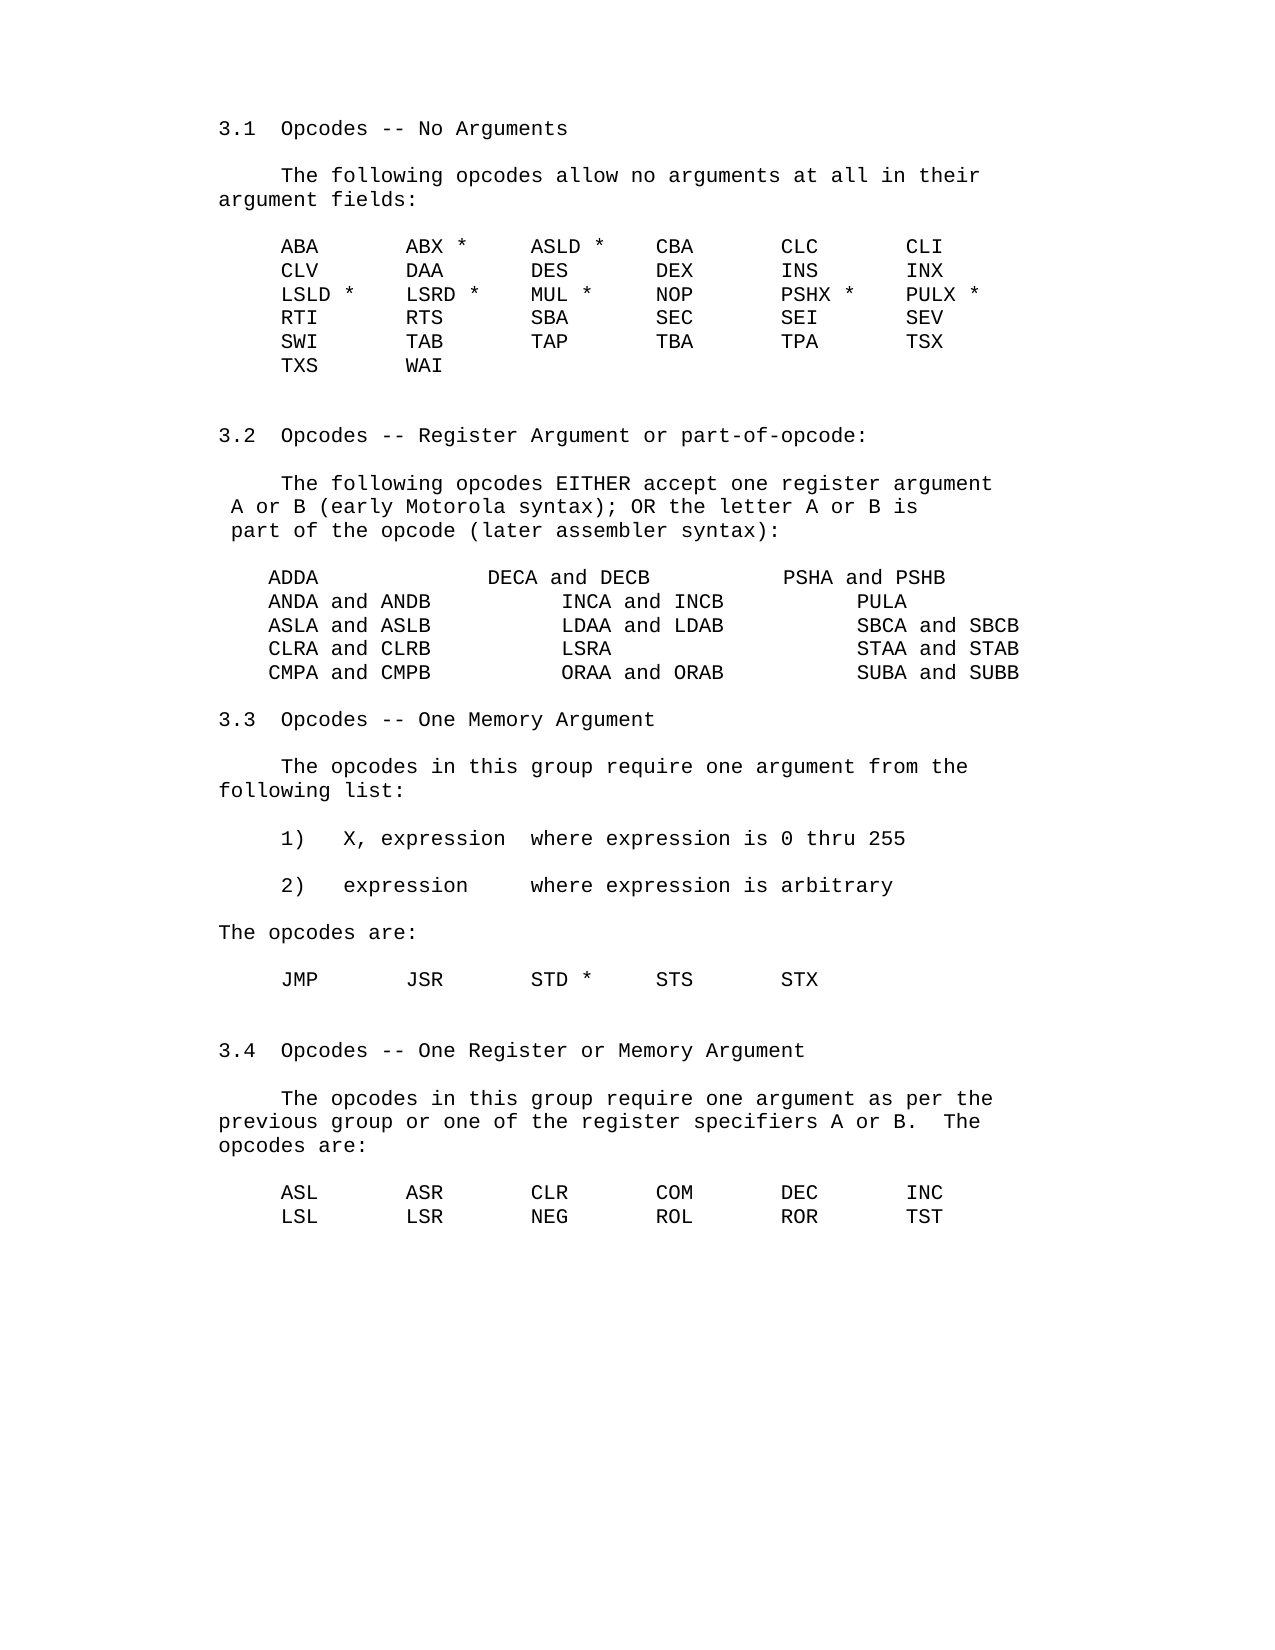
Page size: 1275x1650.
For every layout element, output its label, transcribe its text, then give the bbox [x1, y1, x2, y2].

text ASLA and ASLB LDAA and LDAB SBCA and SBCB [118, 615, 1157, 638]
text 2) expression where expression is arbitrary [118, 875, 1157, 898]
text TXS WAI [118, 354, 1157, 378]
text The opcodes are: [118, 922, 1157, 946]
text 3.4 Opcodes -- One Register or Memory Argument [118, 1040, 1157, 1064]
text The following opcodes EITHER accept one register argument [118, 473, 1157, 496]
text A or B (early Motorola syntax); OR the letter A or B is [118, 496, 1157, 520]
text ADDA DECA and DECB PSHA and PSHB [118, 567, 1157, 591]
text ABA ABX * ASLD * CBA CLC CLI [118, 236, 1157, 260]
text following list: [118, 780, 1157, 804]
text ASL ASR CLR COM DEC INC [118, 1182, 1157, 1206]
text The opcodes in this group require one argument as per the [118, 1088, 1157, 1111]
text JMP JSR STD * STS STX [118, 969, 1157, 993]
text CMPA and CMPB ORAA and ORAB SUBA and SUBB [118, 662, 1157, 686]
text 3.2 Opcodes -- Register Argument or part-of-opcode: [118, 426, 1157, 449]
text argument fields: [118, 189, 1157, 213]
text ANDA and ANDB INCA and INCB PULA [118, 591, 1157, 615]
text 3.3 Opcodes -- One Memory Argument [118, 709, 1157, 733]
text 1) X, expression where expression is 0 thru 255 [118, 827, 1157, 851]
text opcodes are: [118, 1135, 1157, 1158]
text previous group or one of the register specifiers A or B. The [118, 1111, 1157, 1135]
text LSLD * LSRD * MUL * NOP PSHX * PULX * [118, 284, 1157, 307]
text RTI RTS SBA SEC SEI SEV [118, 307, 1157, 331]
text 3.1 Opcodes -- No Arguments [118, 118, 1157, 142]
text The opcodes in this group require one argument from the [118, 757, 1157, 780]
text LSL LSR NEG ROL ROR TST [118, 1206, 1157, 1229]
text CLV DAA DES DEX INS INX [118, 260, 1157, 284]
text The following opcodes allow no arguments at all in their [118, 165, 1157, 189]
text part of the opcode (later assembler syntax): [118, 520, 1157, 544]
text SWI TAB TAP TBA TPA TSX [118, 331, 1157, 354]
text CLRA and CLRB LSRA STAA and STAB [118, 638, 1157, 662]
